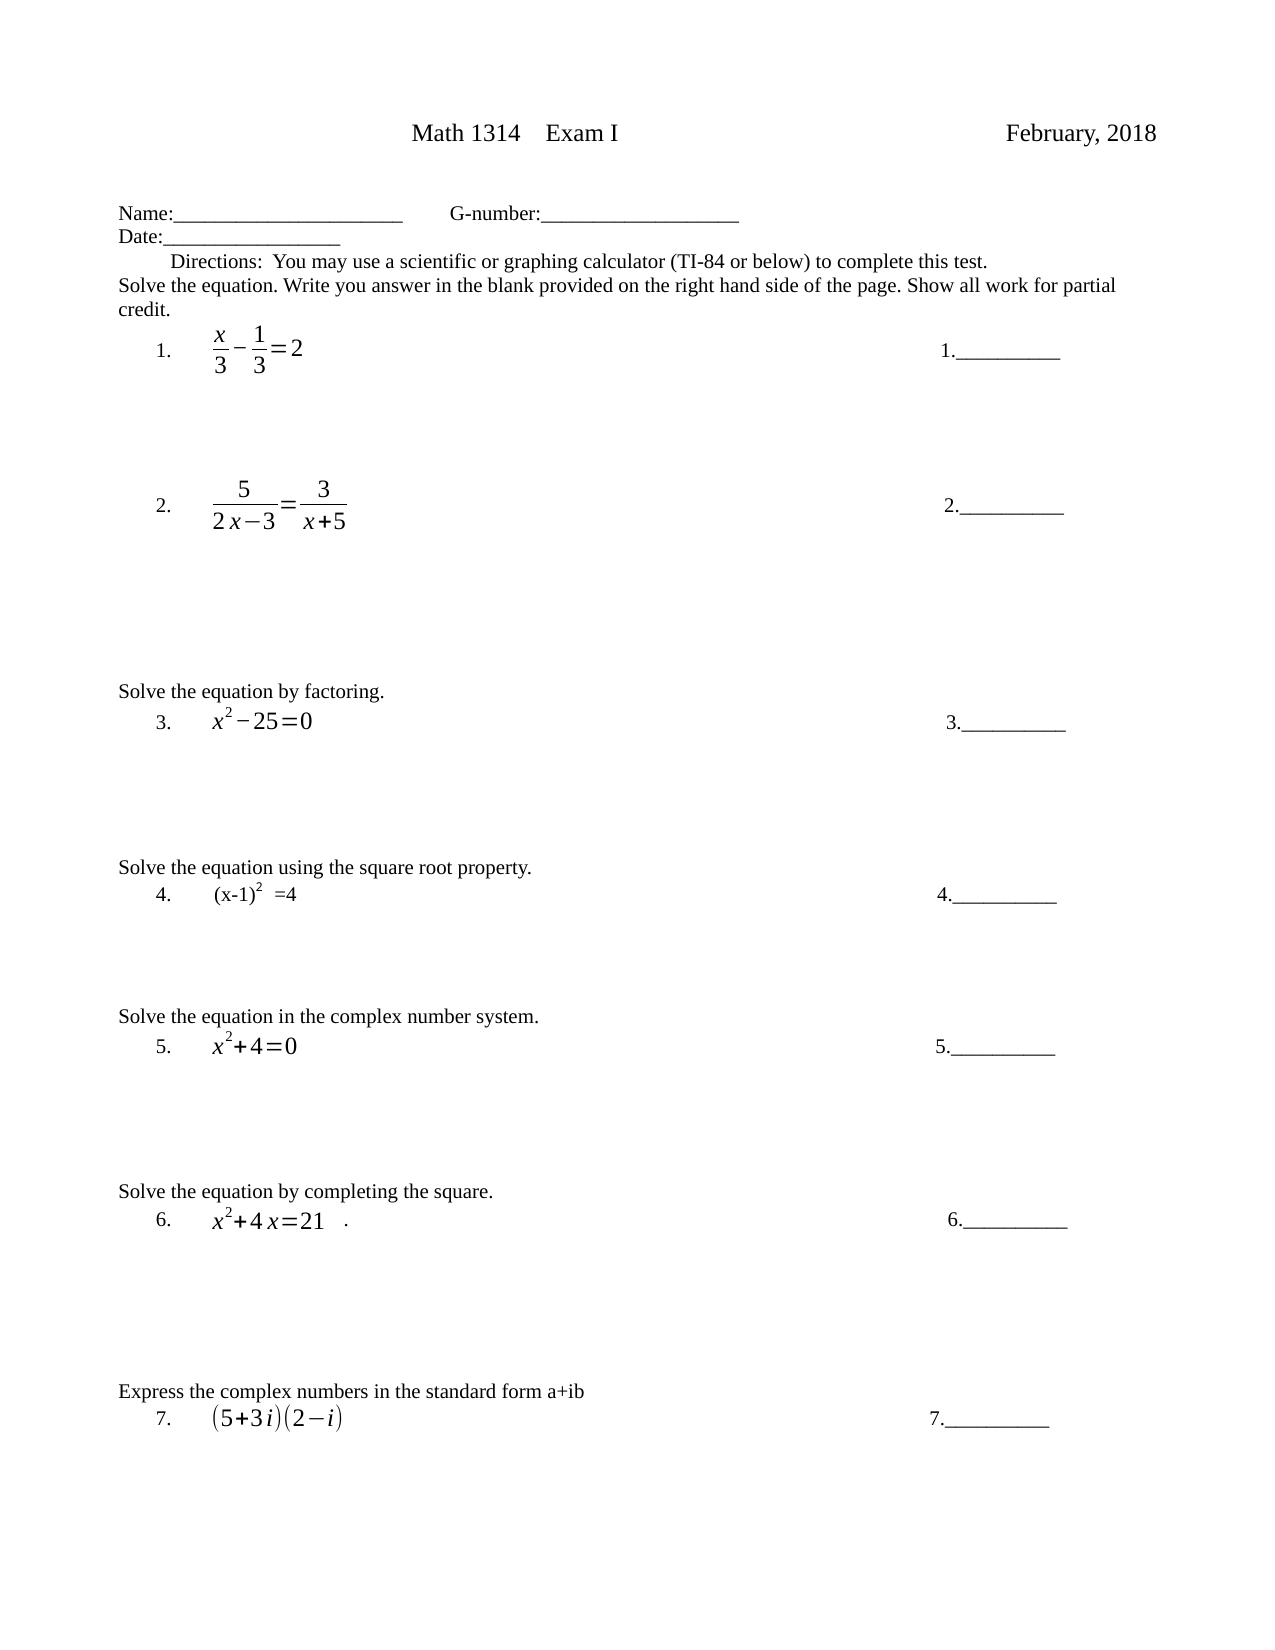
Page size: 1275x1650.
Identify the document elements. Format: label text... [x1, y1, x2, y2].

text Express the complex numbers in the standard form a+ib [118, 1379, 1157, 1403]
text Solve the equation by completing the square. [118, 1179, 1157, 1203]
list (x-1)2 =4 4.__________ [156, 879, 1157, 907]
text Directions: You may use a scientific or graphing calculator (TI-84 or below) to complete this test. [118, 248, 1157, 273]
list 5.__________ [156, 1028, 1157, 1059]
list 3.__________ [156, 703, 1157, 734]
list 7.__________ [156, 1403, 1157, 1433]
text Solve the equation in the complex number system. [118, 1003, 1157, 1028]
list 2.__________ [156, 476, 1157, 535]
text Solve the equation by factoring. [118, 679, 1157, 703]
list 1.__________ [156, 321, 1157, 380]
list . 6.__________ [156, 1203, 1157, 1234]
text Solve the equation. Write you answer in the blank provided on the right hand side of the page. Show all work for partial credit. [118, 273, 1157, 321]
text Solve the equation using the square root property. [118, 855, 1157, 879]
text Name:______________________ G-number:___________________ Date:_________________ [118, 200, 1157, 248]
